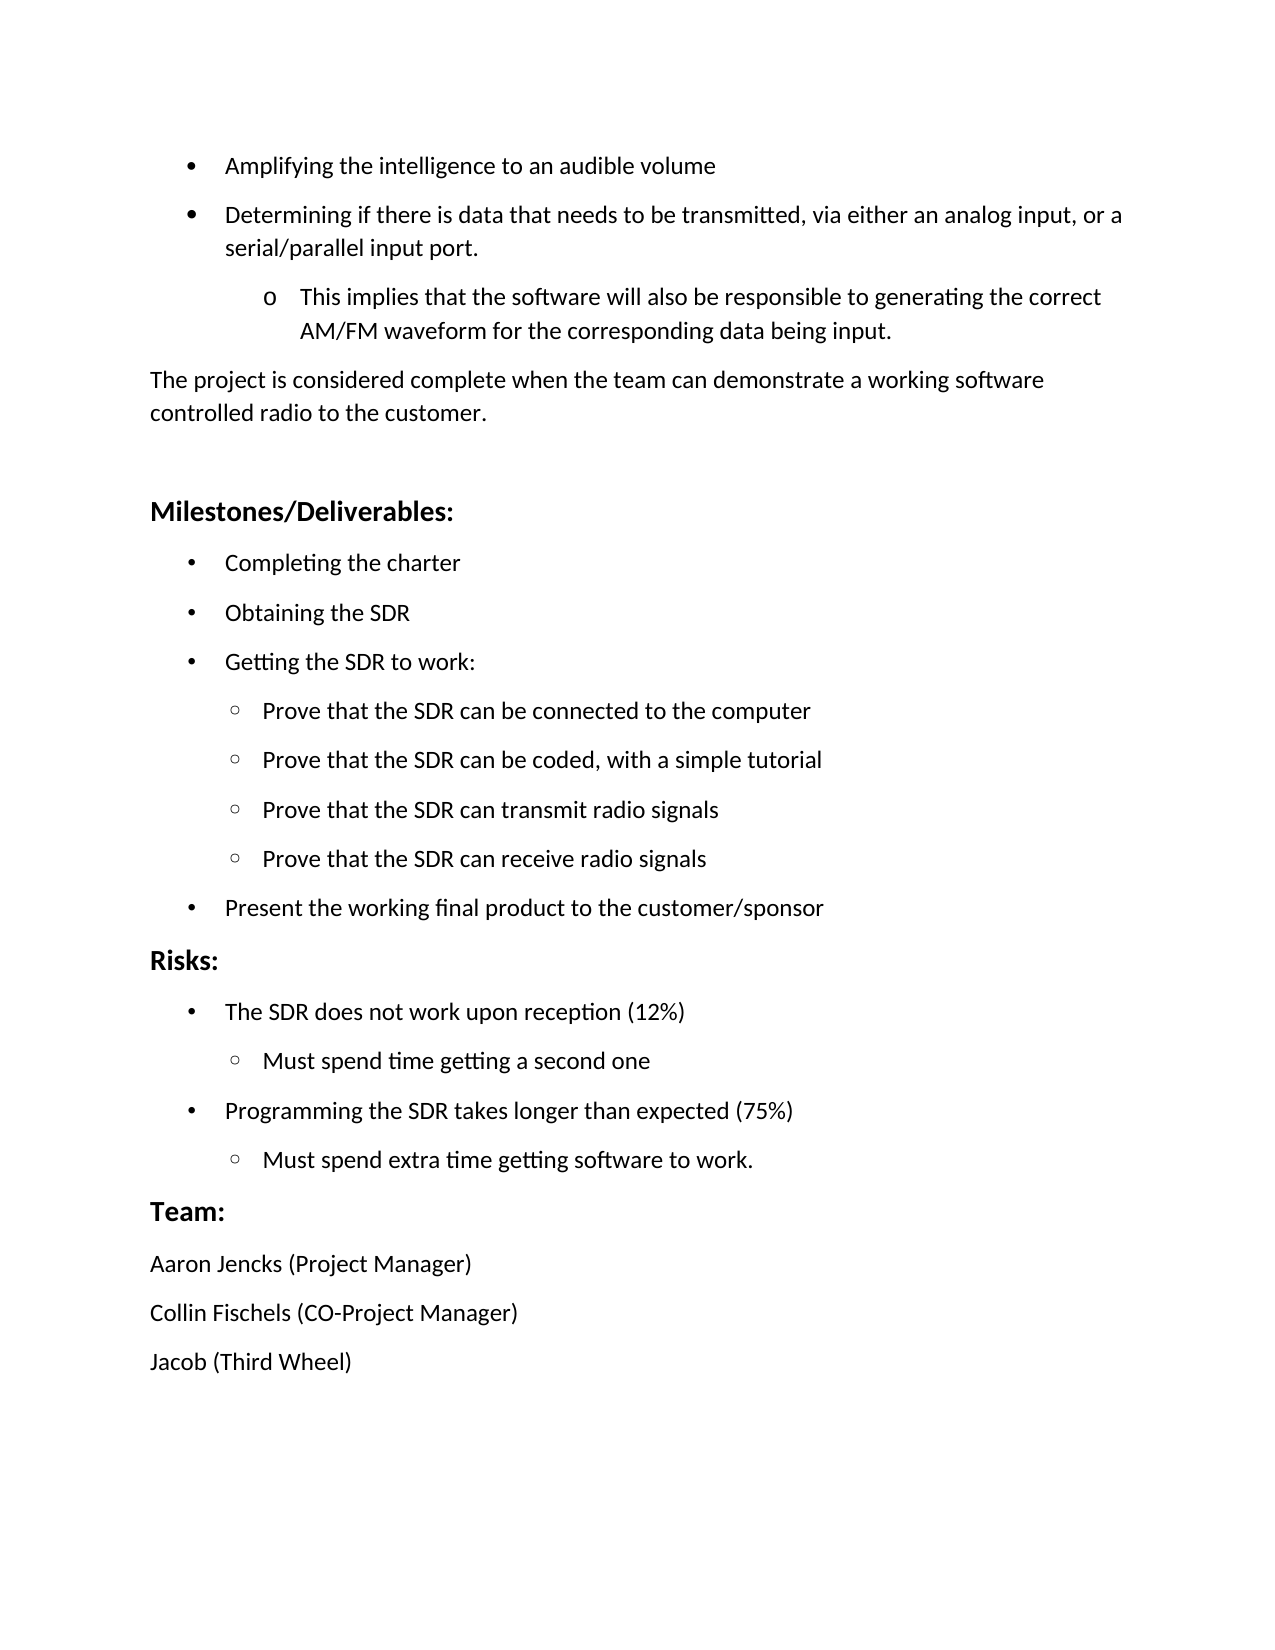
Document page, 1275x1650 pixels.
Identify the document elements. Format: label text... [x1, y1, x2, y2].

list Completing the charter [187, 547, 1125, 578]
list Prove that the SDR can receive radio signals [225, 843, 1125, 873]
list Present the working final product to the customer/sponsor [187, 892, 1125, 923]
list Determining if there is data that needs to be transmitted, via either an analog input, or a serial/parallel input port. [187, 199, 1125, 262]
list Programming the SDR takes longer than expected (75%) [187, 1095, 1125, 1125]
list Prove that the SDR can be coded, with a simple tutorial [225, 744, 1125, 775]
list Prove that the SDR can be connected to the computer [225, 695, 1125, 726]
list Obtaining the SDR [187, 597, 1125, 627]
list Milestones/Deliverables: [150, 493, 1125, 528]
list The project is considered complete when the team can demonstrate a working software controlled radio to the customer. [150, 364, 1125, 427]
list Must spend extra time getting software to work. [225, 1144, 1125, 1174]
list Must spend time getting a second one [225, 1046, 1125, 1076]
list Prove that the SDR can transmit radio signals [225, 794, 1125, 824]
list Risks: [150, 942, 1125, 977]
list The SDR does not work upon reception (12%) [187, 996, 1125, 1027]
list Jacob (Third Wheel) [150, 1347, 1125, 1377]
list Aaron Jencks (Project Manager) [150, 1248, 1125, 1278]
list Team: [150, 1193, 1125, 1229]
list Collin Fischels (CO-Project Manager) [150, 1297, 1125, 1328]
list Amplifying the intelligence to an audible volume [187, 150, 1125, 181]
list This implies that the software will also be responsible to generating the correct AM/FM waveform for the corresponding data being input. [262, 281, 1125, 346]
list Getting the SDR to work: [187, 646, 1125, 676]
